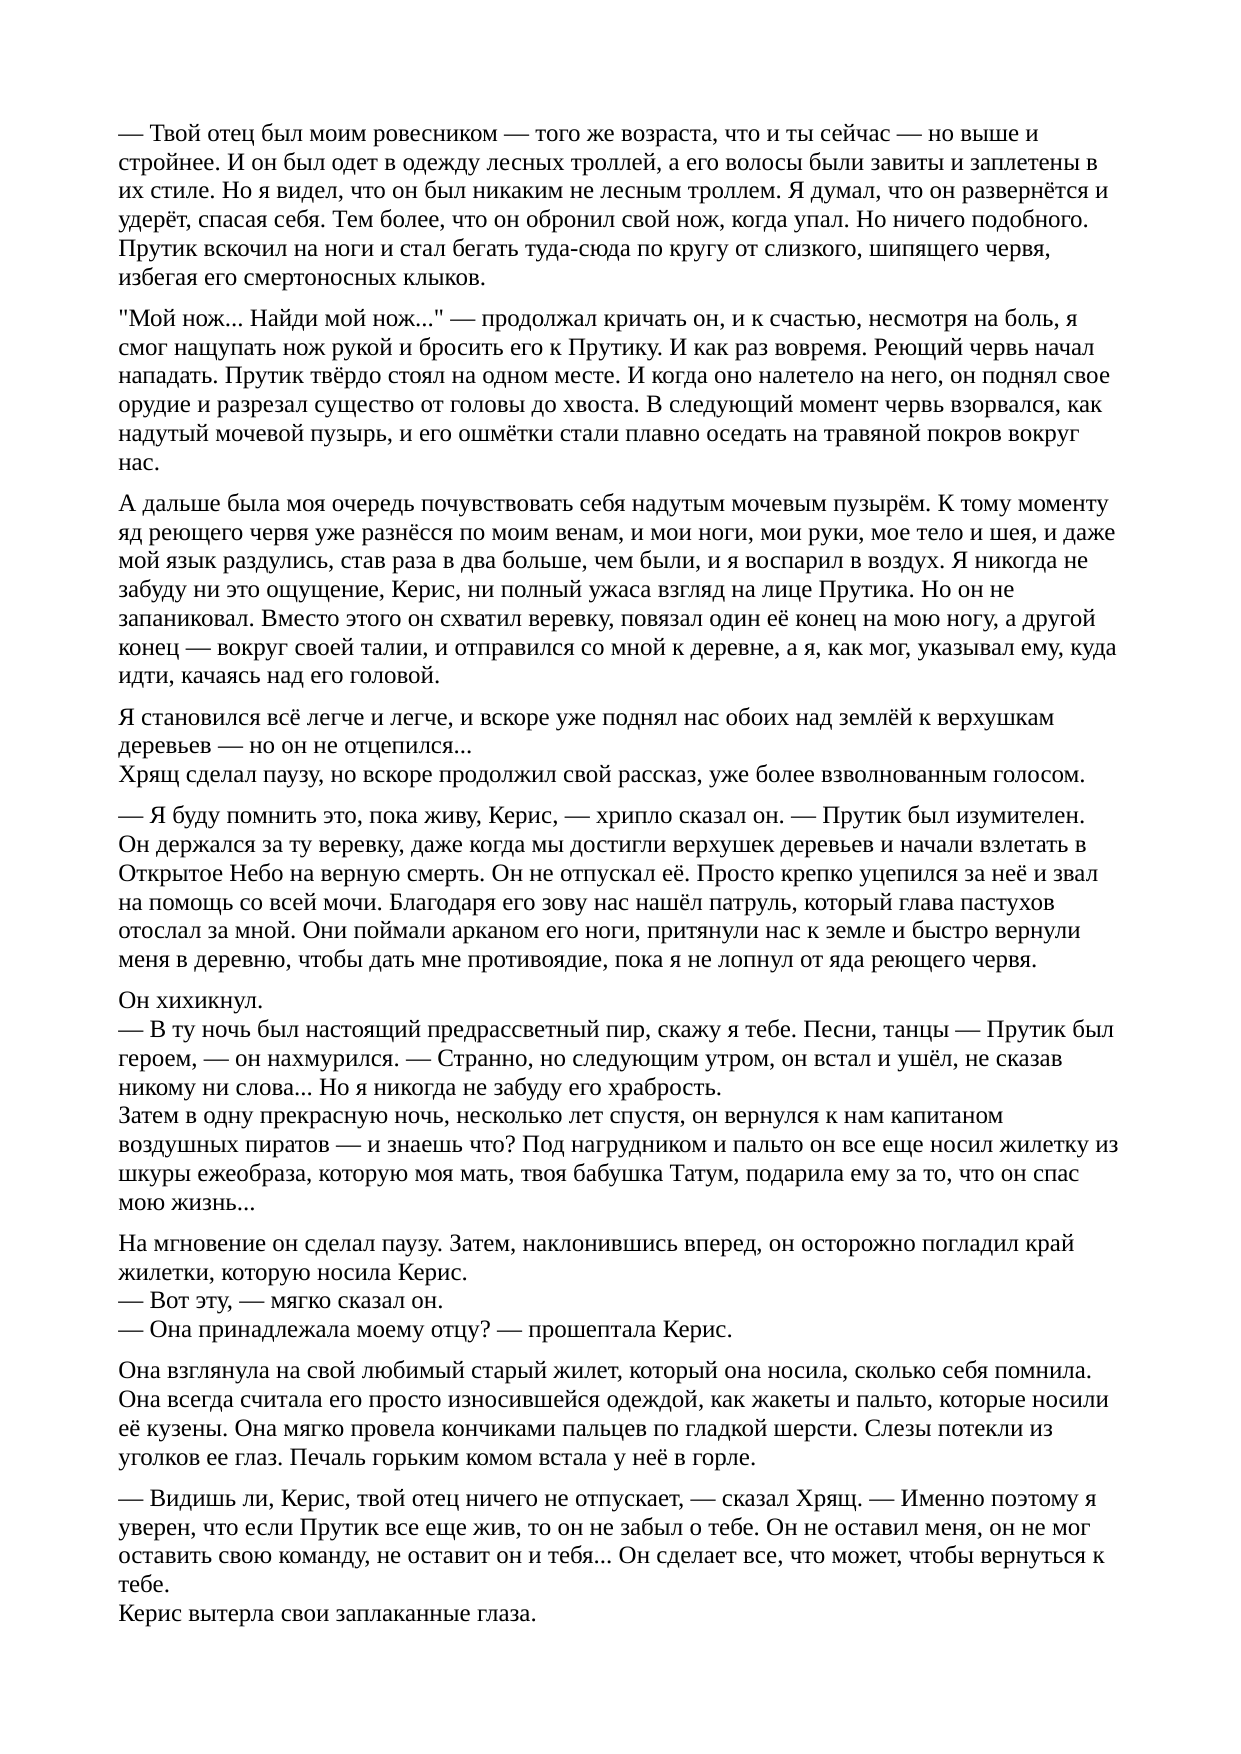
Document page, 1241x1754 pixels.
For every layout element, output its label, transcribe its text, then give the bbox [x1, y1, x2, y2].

text — Твой отец был моим ровесником — того же возраста, что и ты сейчас — но выше и стройнее. И он был одет в одежду лесных троллей, а его волосы были завиты и заплетены в их стиле. Но я видел, что он был никаким не лесным троллем. Я думал, что он развернётся и удерёт, спасая себя. Тем более, что он обронил свой нож, когда упал. Но ничего подобного. Прутик вскочил на ноги и стал бегать туда-сюда по кругу от слизкого, шипящего червя, избегая его смертоносных клыков. [118, 118, 1122, 291]
text А дальше была моя очередь почувствовать себя надутым мочевым пузырём. К тому моменту яд реющего червя уже разнёсся по моим венам, и мои ноги, мои руки, мое тело и шея, и даже мой язык раздулись, став раза в два больше, чем были, и я воспарил в воздух. Я никогда не забуду ни это ощущение, Керис, ни полный ужаса взгляд на лице Прутика. Но он не запаниковал. Вместо этого он схватил веревку, повязал один её конец на мою ногу, а другой конец — вокруг своей талии, и отправился со мной к деревне, а я, как мог, указывал ему, куда идти, качаясь над его головой. [118, 488, 1122, 689]
text — Видишь ли, Керис, твой отец ничего не отпускает, — сказал Хрящ. — Именно поэтому я уверен, что если Прутик все еще жив, то он не забыл о тебе. Он не оставил меня, он не мог оставить свою команду, не оставит он и тебя... Он сделает все, что может, чтобы вернуться к тебе. Керис вытерла свои заплаканные глаза. [118, 1483, 1122, 1627]
text Он хихикнул. — В ту ночь был настоящий предрассветный пир, скажу я тебе. Песни, танцы — Прутик был героем, — он нахмурился. — Странно, но следующим утром, он встал и ушёл, не сказав никому ни слова... Но я никогда не забуду его храбрость. Затем в одну прекрасную ночь, несколько лет спустя, он вернулся к нам капитаном воздушных пиратов — и знаешь что? Под нагрудником и пальто он все еще носил жилетку из шкуры ежеобраза, которую моя мать, твоя бабушка Татум, подарила ему за то, что он спас мою жизнь... [118, 986, 1122, 1216]
text — Я буду помнить это, пока живу, Керис, — хрипло сказал он. — Прутик был изумителен. Он держался за ту веревку, даже когда мы достигли верхушек деревьев и начали взлетать в Открытое Небо на верную смерть. Он не отпускал её. Просто крепко уцепился за неё и звал на помощь со всей мочи. Благодаря его зову нас нашёл патруль, который глава пастухов отослал за мной. Они поймали арканом его ноги, притянули нас к земле и быстро вернули меня в деревню, чтобы дать мне противоядие, пока я не лопнул от яда реющего червя. [118, 801, 1122, 973]
text На мгновение он сделал паузу. Затем, наклонившись вперед, он осторожно погладил край жилетки, которую носила Керис. — Вот эту, — мягко сказал он. — Она принадлежала моему отцу? — прошептала Керис. [118, 1228, 1122, 1343]
text "Мой нож... Найди мой нож..." — продолжал кричать он, и к счастью, несмотря на боль, я смог нащупать нож рукой и бросить его к Прутику. И как раз вовремя. Реющий червь начал нападать. Прутик твёрдо стоял на одном месте. И когда оно налетело на него, он поднял свое орудие и разрезал существо от головы до хвоста. В следующий момент червь взорвался, как надутый мочевой пузырь, и его ошмётки стали плавно оседать на травяной покров вокруг нас. [118, 303, 1122, 476]
text Я становился всё легче и легче, и вскоре уже поднял нас обоих над землёй к верхушкам деревьев — но он не отцепился... Хрящ сделал паузу, но вскоре продолжил свой рассказ, уже более взволнованным голосом. [118, 702, 1122, 788]
text Она взглянула на свой любимый старый жилет, который она носила, сколько себя помнила. Она всегда считала его просто износившейся одеждой, как жакеты и пальто, которые носили её кузены. Она мягко провела кончиками пальцев по гладкой шерсти. Слезы потекли из уголков ее глаз. Печаль горьким комом встала у неё в горле. [118, 1356, 1122, 1471]
